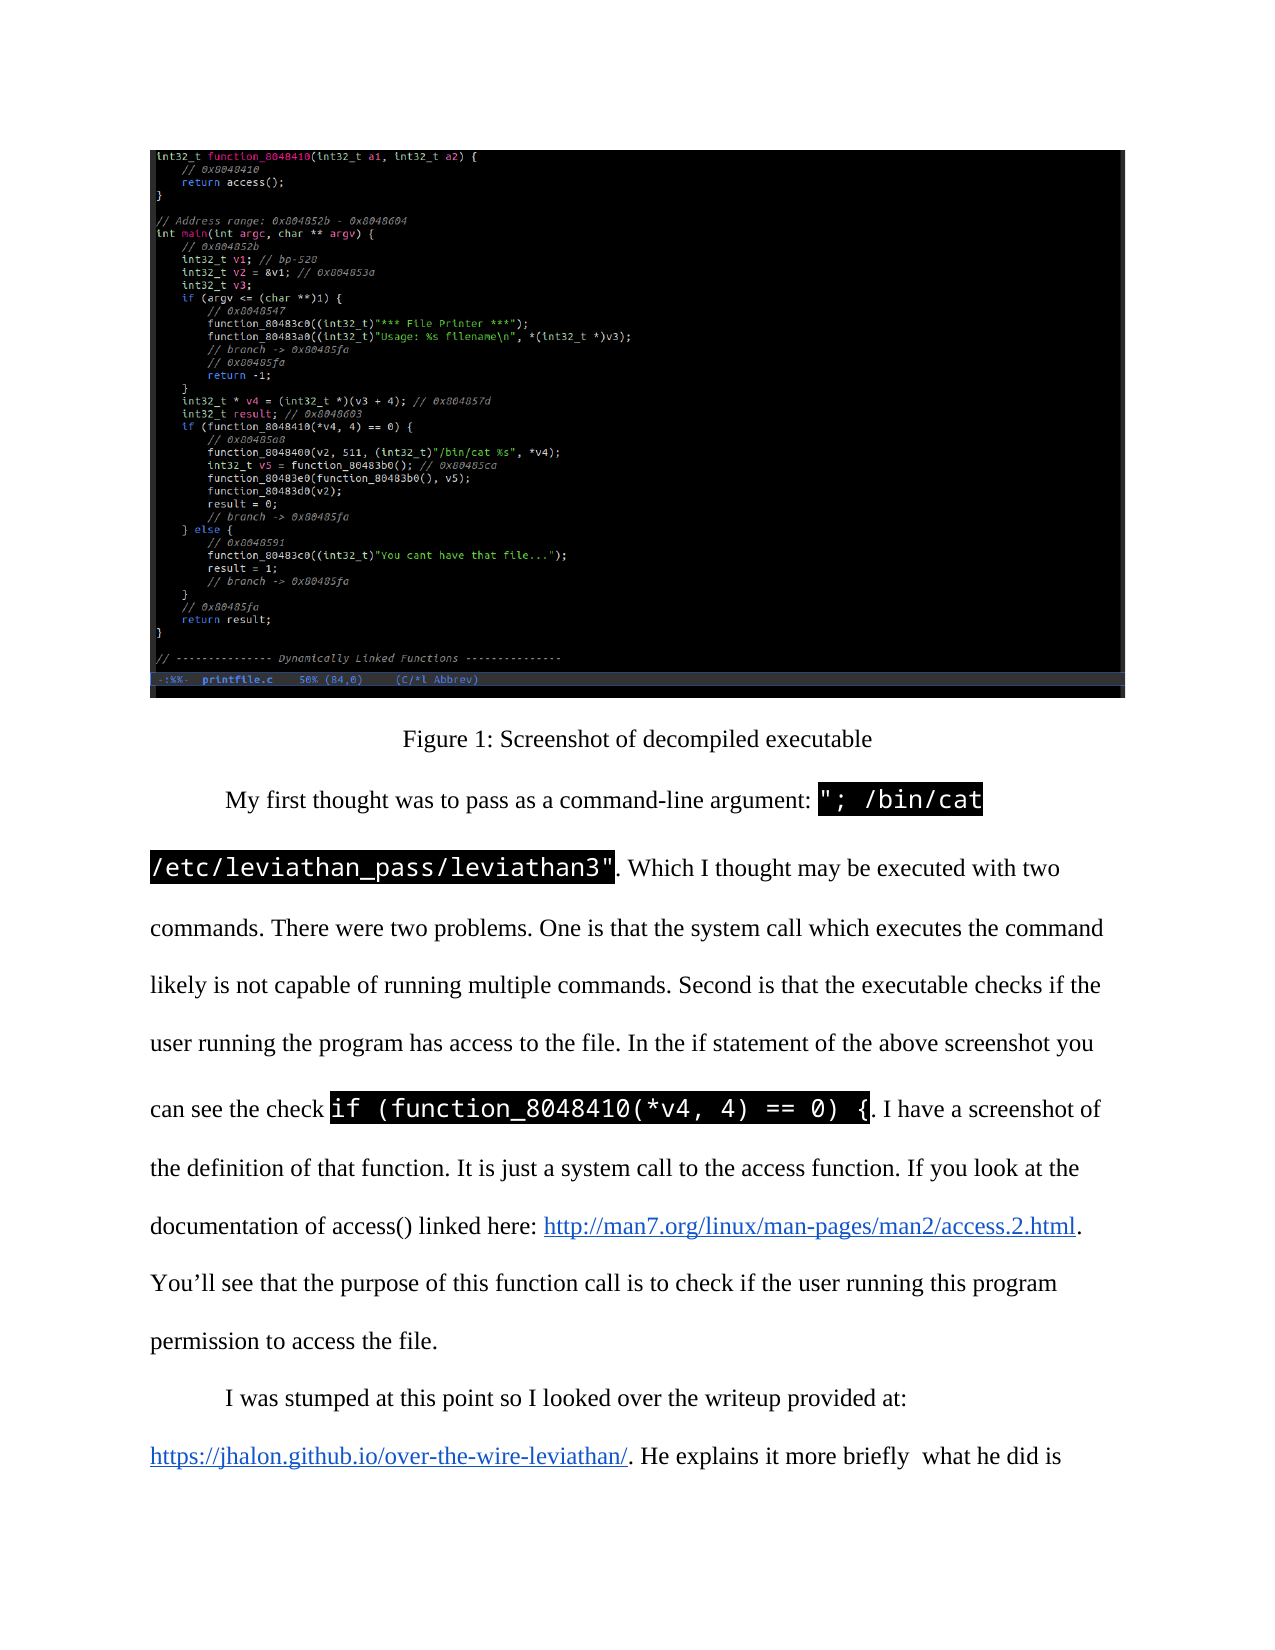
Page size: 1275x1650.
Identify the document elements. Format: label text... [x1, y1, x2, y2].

text Figure 1: Screenshot of decompiled executable [150, 724, 1125, 753]
text My first thought was to pass as a command-line argument: "; /bin/cat /etc/leviathan_pass/leviathan3". Which I thought may be executed with two commands. There were two problems. One is that the system call which executes the command likely is not capable of running multiple commands. Second is that the executable checks if the user running the program has access to the file. In the if statement of the above screenshot you can see the check if (function_8048410(*v4, 4) == 0) {. I have a screenshot of the definition of that function. It is just a system call to the access function. If you look at the documentation of access() linked here: http://man7.org/linux/man-pages/man2/access.2.html. You’ll see that the purpose of this function call is to check if the user running this program permission to access the file. [150, 782, 1125, 1354]
text I was stumped at this point so I looked over the writeup provided at: https://jhalon.github.io/over-the-wire-leviathan/. He explains it more briefly what he did is [150, 1383, 1125, 1469]
picture [150, 150, 1125, 698]
